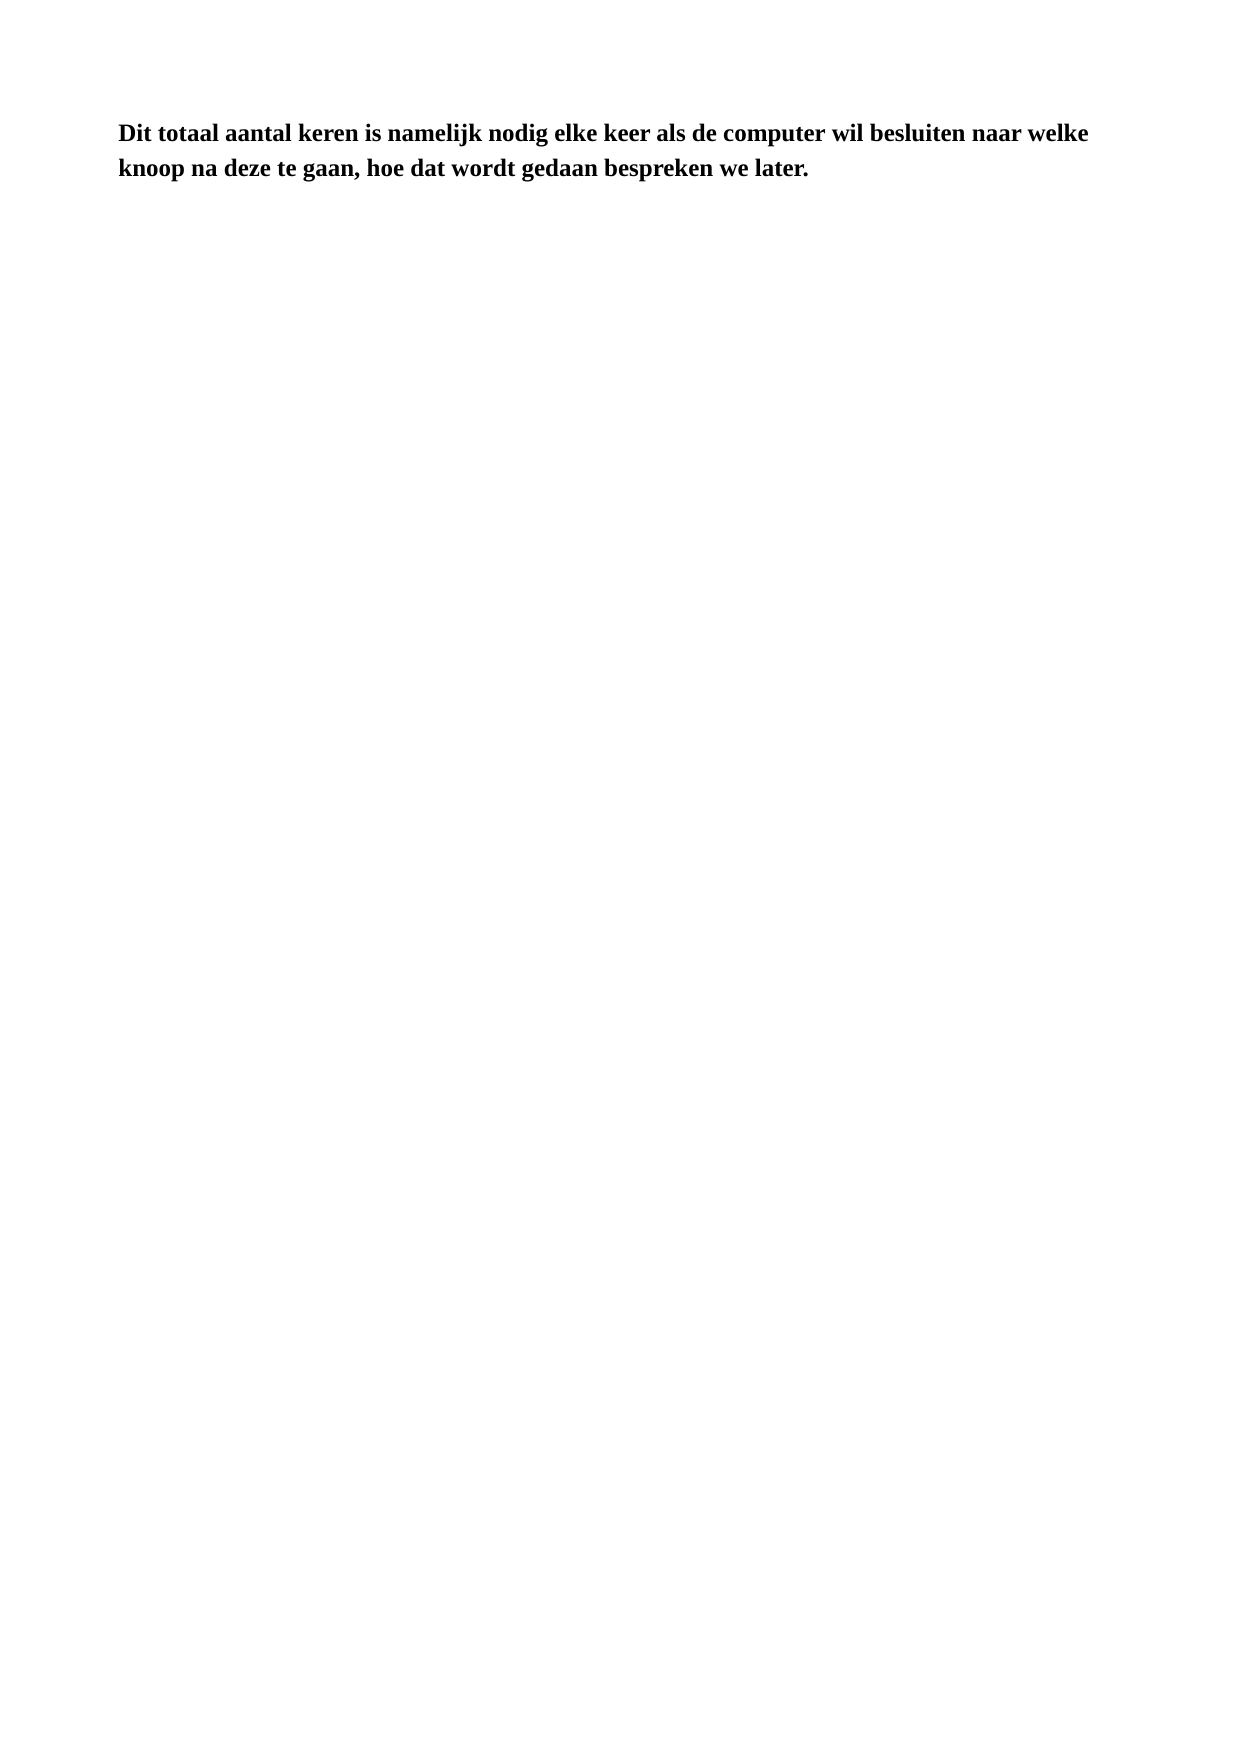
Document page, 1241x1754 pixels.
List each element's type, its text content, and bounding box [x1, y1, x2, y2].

text Dit totaal aantal keren is namelijk nodig elke keer als de computer wil besluiten naar welke knoop na deze te gaan, hoe dat wordt gedaan bespreken we later. [118, 118, 1122, 181]
